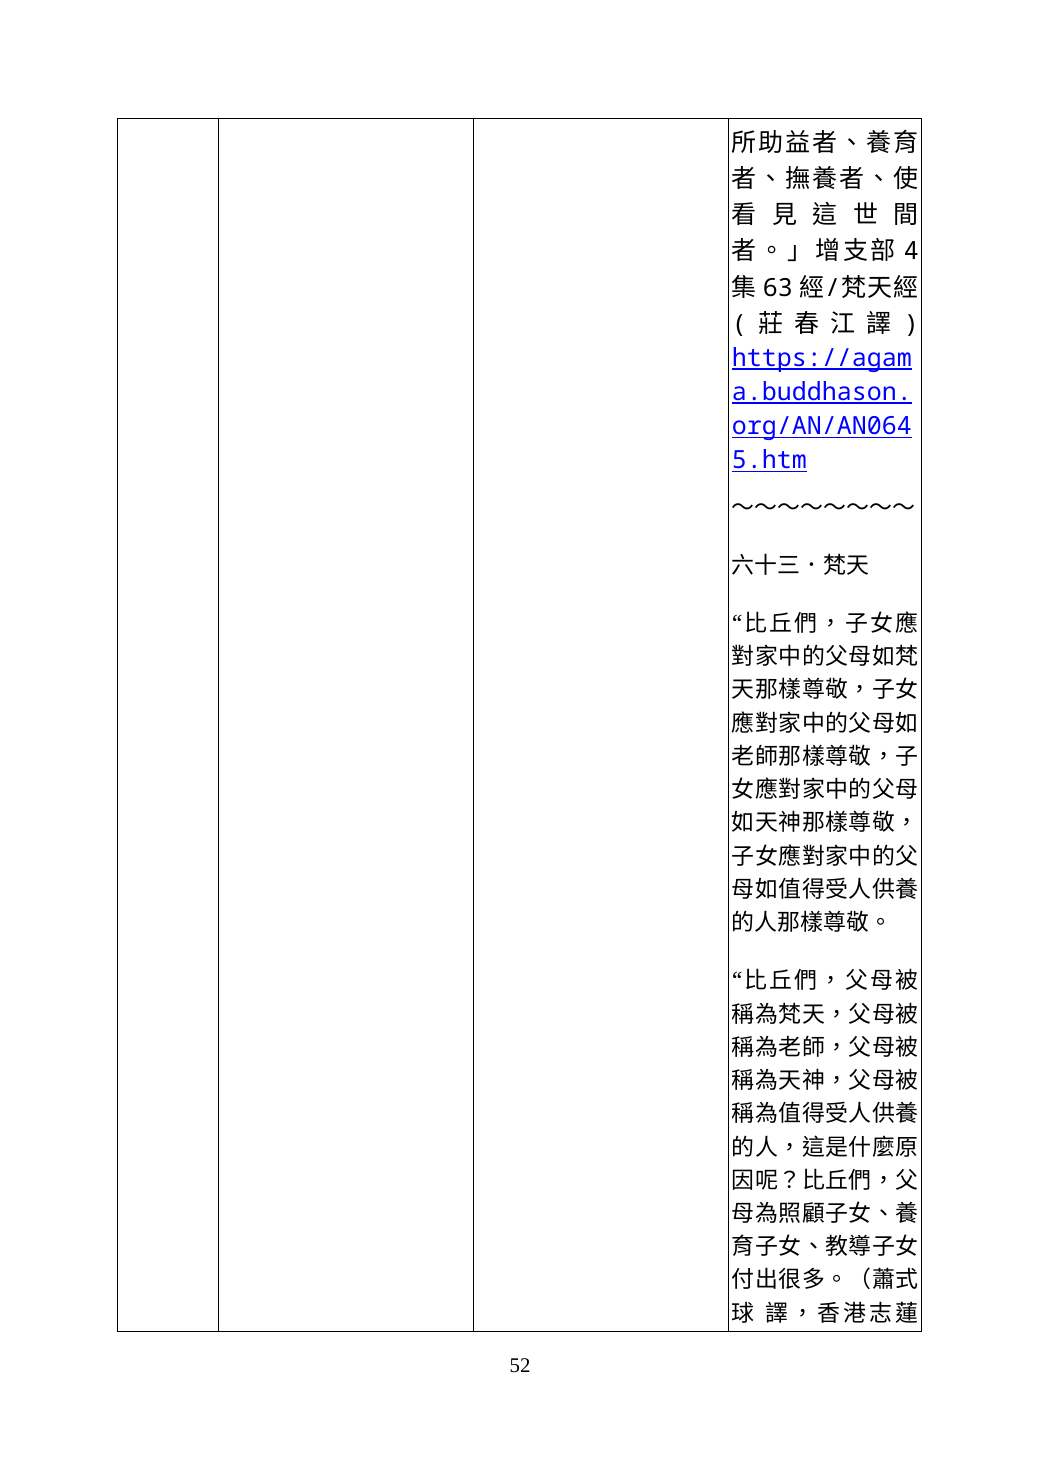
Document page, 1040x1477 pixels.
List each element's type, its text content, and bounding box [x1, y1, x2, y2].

table_cell [118, 119, 218, 1331]
table_cell 所助益者、養育者、撫養者、使看見這世間者。」增支部4集63經/梵天經(莊春江譯) https://agama.buddhason.org/AN/AN0645.htm ～～～～～～～～ 六十三．梵天 “比丘們，子女應對家中的父母如梵天那樣尊敬，子女應對家中的父母如老師那樣尊敬，子女應對家中的父母如天神那樣尊敬，子女應對家中的父母如值得受人供養的人那樣尊敬。 “比丘們，父母被稱為梵天，父母被稱為老師，父母被稱為天神，父母被稱為值得受人供養的人，這是什麼原因呢？比丘們，父母為照顧子女、養育子女、教導子女付出很多。（蕭式球 譯，香港志蓮 [729, 119, 921, 1331]
table_cell [219, 119, 473, 1331]
table_cell [474, 119, 728, 1331]
